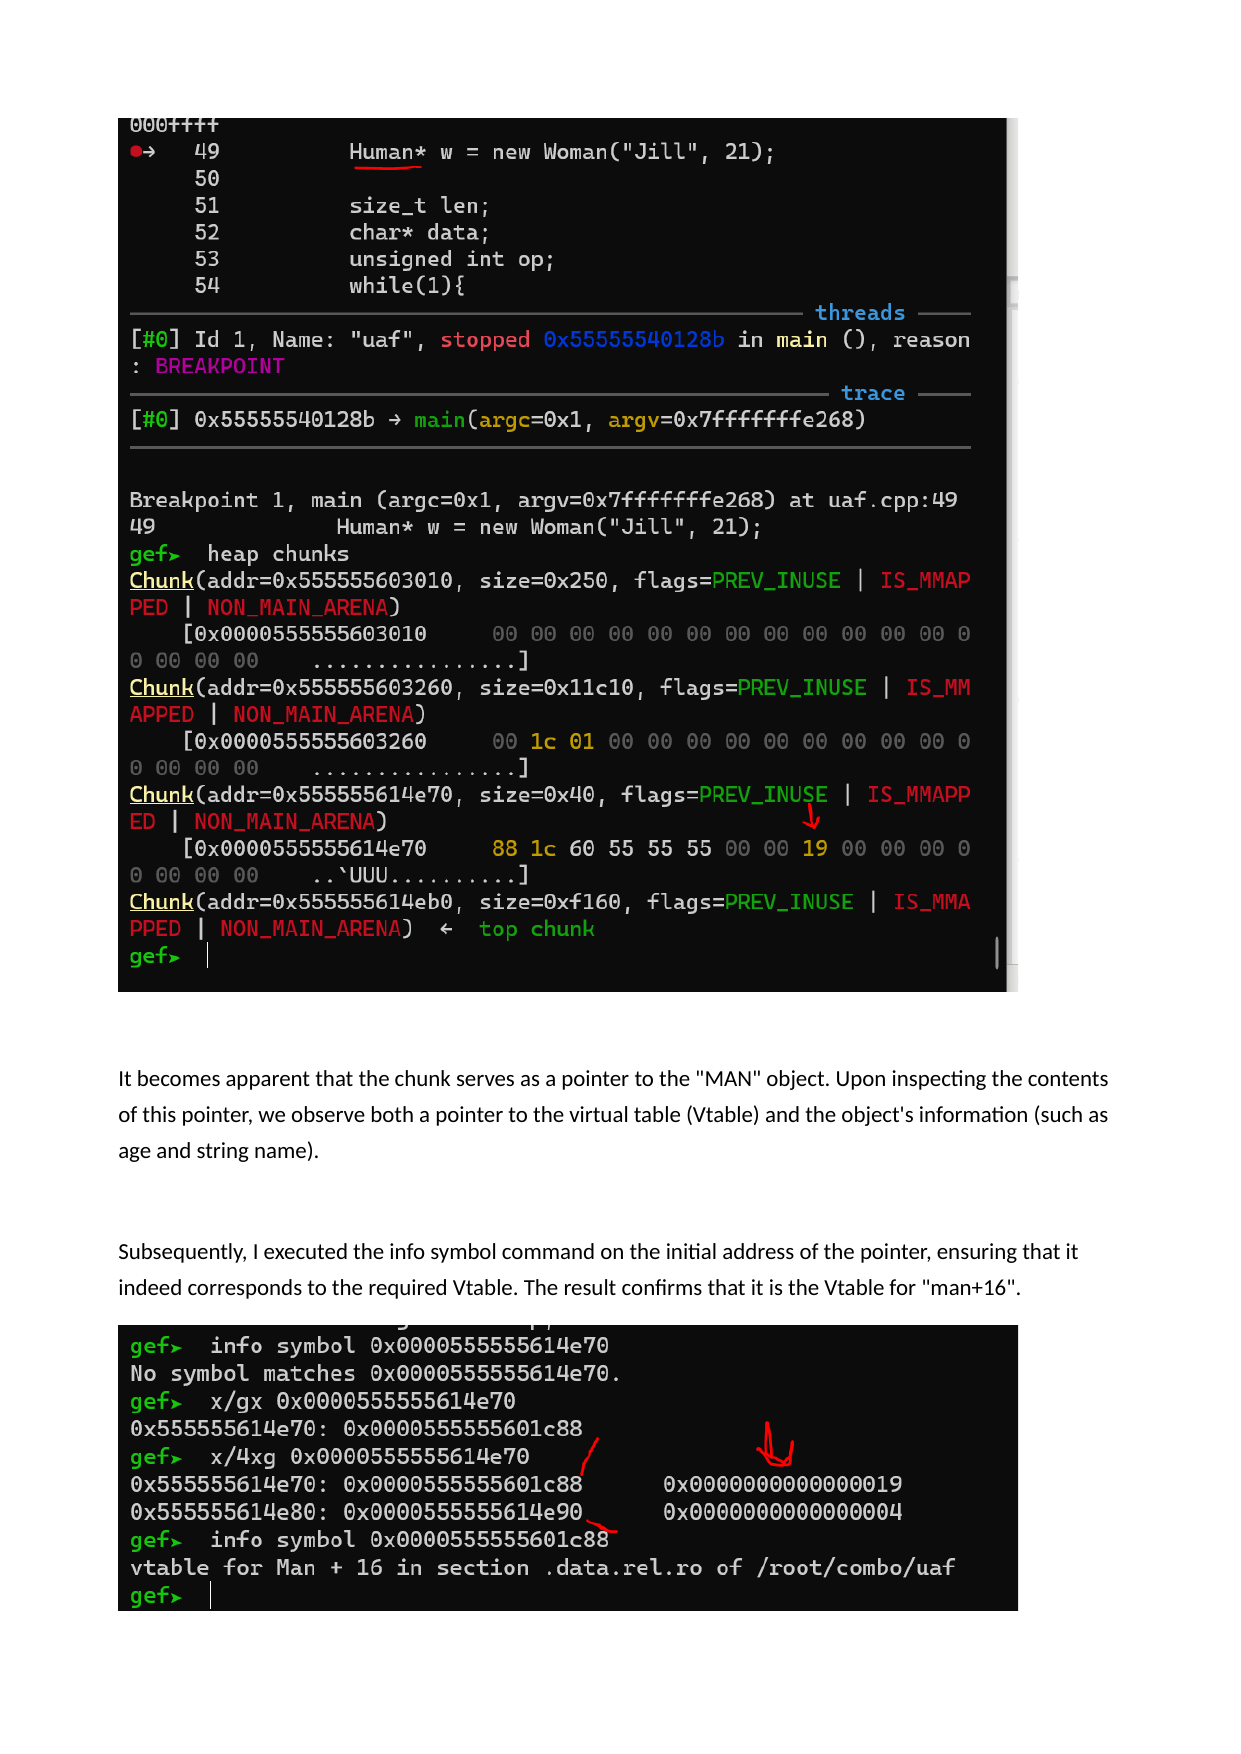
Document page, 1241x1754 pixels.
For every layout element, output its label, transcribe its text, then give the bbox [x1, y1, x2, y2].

picture [118, 118, 1019, 992]
picture [118, 1325, 1019, 1611]
text Subsequently, I executed the info symbol command on the initial address of the pointer, ensuring that it indeed corresponds to the required Vtable. The result confirms that it is the Vtable for "man+16". [118, 1237, 1122, 1301]
text It becomes apparent that the chunk serves as a pointer to the "MAN" object. Upon inspecting the contents of this pointer, we observe both a pointer to the virtual table (Vtable) and the object's information (such as age and string name). [118, 1064, 1122, 1164]
